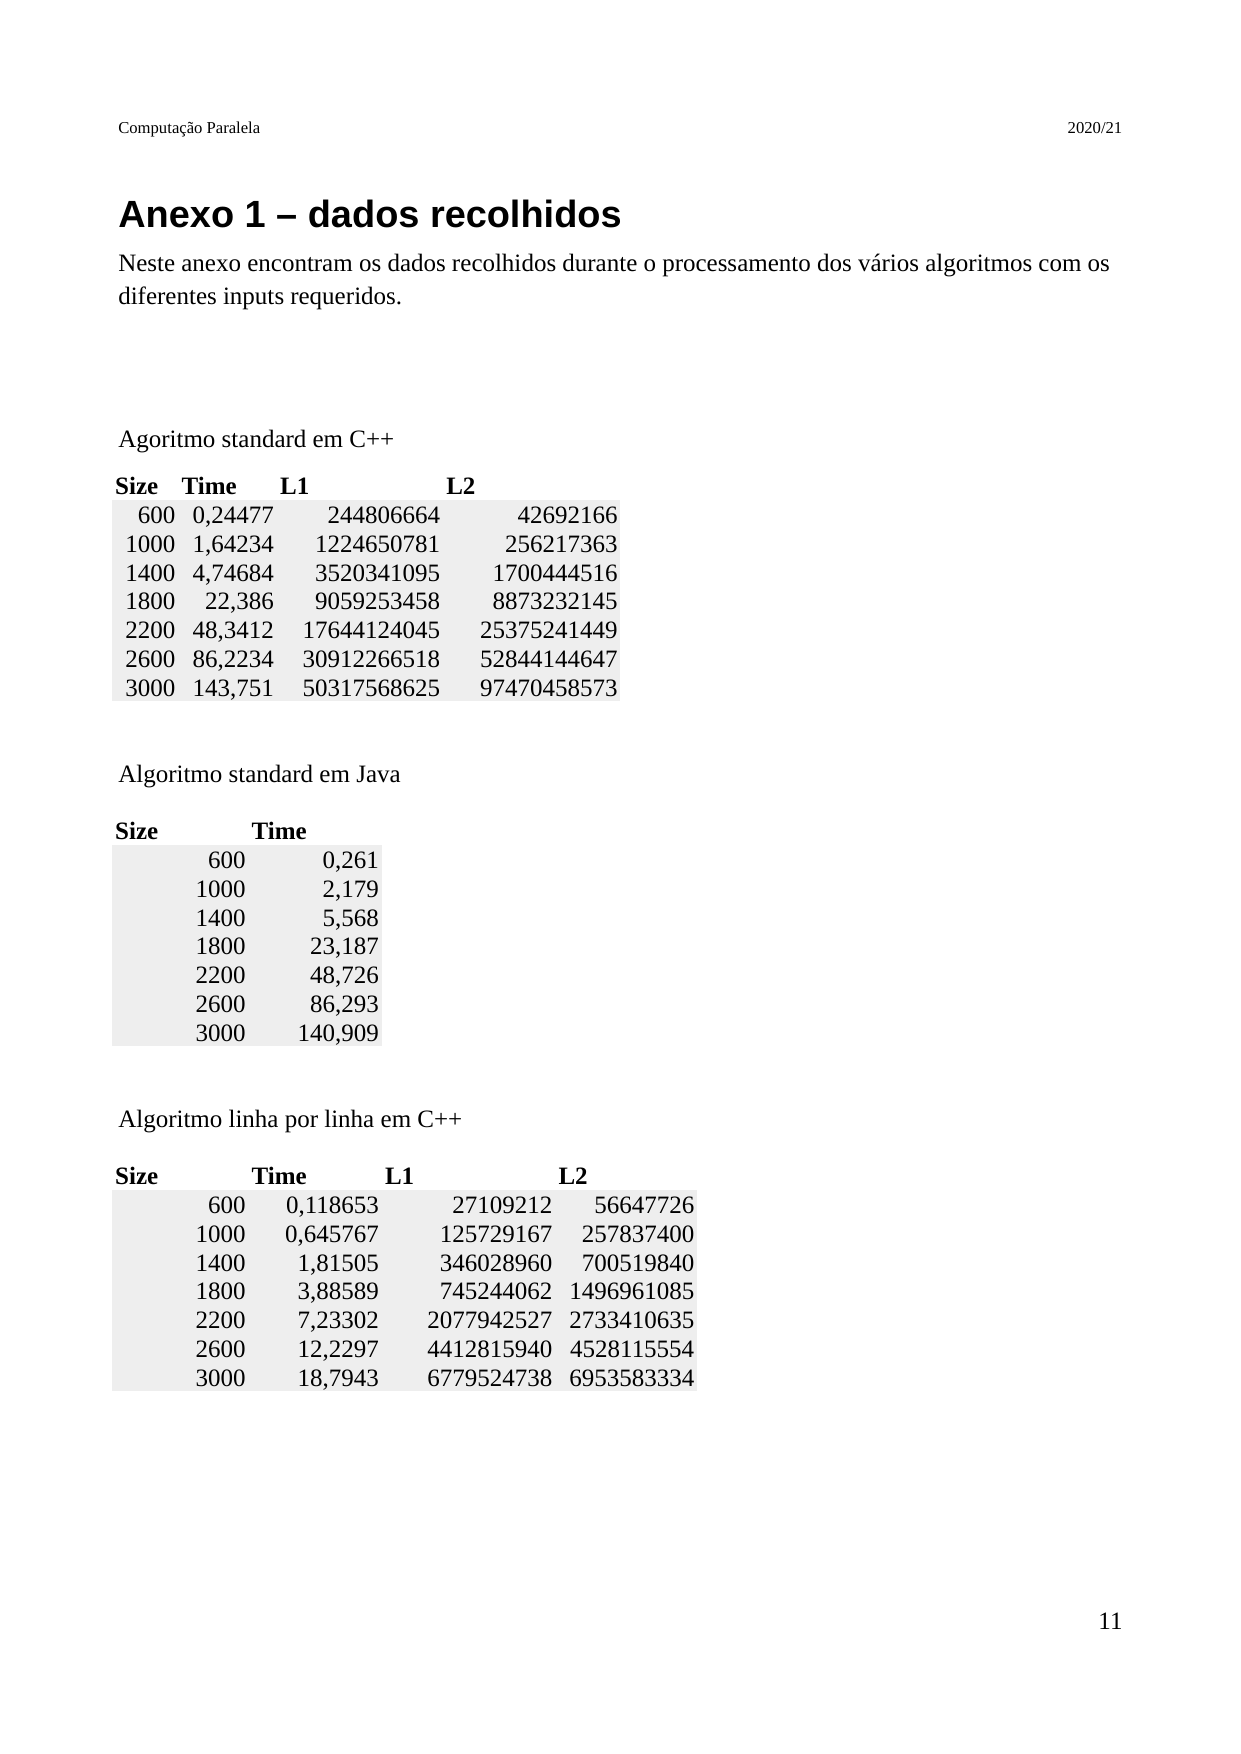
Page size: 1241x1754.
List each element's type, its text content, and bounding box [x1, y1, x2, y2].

table_cell 143,751 [178, 673, 277, 701]
table_cell 3000 [112, 1363, 248, 1391]
subtitle Anexo 1 – dados recolhidos [118, 192, 1122, 235]
table_cell 6779524738 [382, 1363, 555, 1391]
table_cell 1700444516 [443, 558, 620, 586]
table_header Size [112, 1161, 248, 1190]
table_cell 48,3412 [178, 615, 277, 644]
table_cell 8873232145 [443, 586, 620, 615]
table_cell 745244062 [382, 1276, 555, 1305]
table_cell 257837400 [555, 1219, 697, 1248]
table_header Time [178, 471, 277, 500]
table_cell 2600 [112, 989, 248, 1018]
table_cell 600 [112, 1190, 248, 1219]
table_cell 6953583334 [555, 1363, 697, 1391]
table_cell 256217363 [443, 529, 620, 558]
table_cell 244806664 [277, 500, 443, 529]
text Agoritmo standard em C++ [118, 424, 1122, 452]
table_cell 2200 [112, 960, 248, 989]
table_cell 1800 [112, 931, 248, 960]
table_cell 2200 [112, 1305, 248, 1334]
table_cell 3000 [112, 1018, 248, 1046]
table_cell 0,261 [248, 845, 382, 874]
text Neste anexo encontram os dados recolhidos durante o processamento dos vários algoritmos com os diferentes inputs requeridos. [118, 248, 1122, 310]
table_cell 23,187 [248, 931, 382, 960]
text Algoritmo standard em Java [118, 759, 1122, 788]
table_cell 50317568625 [277, 673, 443, 701]
table_cell 30912266518 [277, 644, 443, 673]
table_cell 140,909 [248, 1018, 382, 1046]
table_cell 0,24477 [178, 500, 277, 529]
table_cell 56647726 [555, 1190, 697, 1219]
table_cell 3520341095 [277, 558, 443, 586]
table_cell 86,2234 [178, 644, 277, 673]
table_cell 600 [112, 845, 248, 874]
table_cell 2733410635 [555, 1305, 697, 1334]
table_cell 1800 [112, 586, 178, 615]
table_cell 4412815940 [382, 1334, 555, 1363]
table_header L1 [277, 471, 443, 500]
table_header Size [112, 471, 178, 500]
table_cell 2077942527 [382, 1305, 555, 1334]
table_cell 18,7943 [248, 1363, 382, 1391]
table_cell 1000 [112, 529, 178, 558]
table_cell 1800 [112, 1276, 248, 1305]
table_cell 1400 [112, 1248, 248, 1276]
table_cell 52844144647 [443, 644, 620, 673]
table_cell 0,118653 [248, 1190, 382, 1219]
table_header L2 [555, 1161, 697, 1190]
table_cell 4,74684 [178, 558, 277, 586]
table_cell 1000 [112, 874, 248, 903]
table_cell 2600 [112, 644, 178, 673]
table_cell 48,726 [248, 960, 382, 989]
table_cell 22,386 [178, 586, 277, 615]
table_cell 346028960 [382, 1248, 555, 1276]
table_cell 42692166 [443, 500, 620, 529]
text Algoritmo linha por linha em C++ [118, 1104, 1122, 1133]
table_cell 2600 [112, 1334, 248, 1363]
table_cell 3,88589 [248, 1276, 382, 1305]
table_cell 1400 [112, 558, 178, 586]
table_cell 25375241449 [443, 615, 620, 644]
table_cell 12,2297 [248, 1334, 382, 1363]
table_cell 7,23302 [248, 1305, 382, 1334]
table_cell 1224650781 [277, 529, 443, 558]
table_cell 9059253458 [277, 586, 443, 615]
table_cell 4528115554 [555, 1334, 697, 1363]
table_header L1 [382, 1161, 555, 1190]
table_cell 27109212 [382, 1190, 555, 1219]
table_cell 125729167 [382, 1219, 555, 1248]
table_cell 3000 [112, 673, 178, 701]
table_cell 1,64234 [178, 529, 277, 558]
table_cell 2,179 [248, 874, 382, 903]
table_header Time [248, 1161, 382, 1190]
table_header L2 [443, 471, 620, 500]
table_cell 86,293 [248, 989, 382, 1018]
table_cell 5,568 [248, 903, 382, 931]
table_header Size [112, 816, 248, 845]
table_cell 600 [112, 500, 178, 529]
table_cell 700519840 [555, 1248, 697, 1276]
table_cell 0,645767 [248, 1219, 382, 1248]
table_cell 1496961085 [555, 1276, 697, 1305]
table_cell 1400 [112, 903, 248, 931]
table_header Time [248, 816, 382, 845]
table_cell 97470458573 [443, 673, 620, 701]
table_cell 17644124045 [277, 615, 443, 644]
table_cell 1000 [112, 1219, 248, 1248]
table_cell 2200 [112, 615, 178, 644]
table_cell 1,81505 [248, 1248, 382, 1276]
